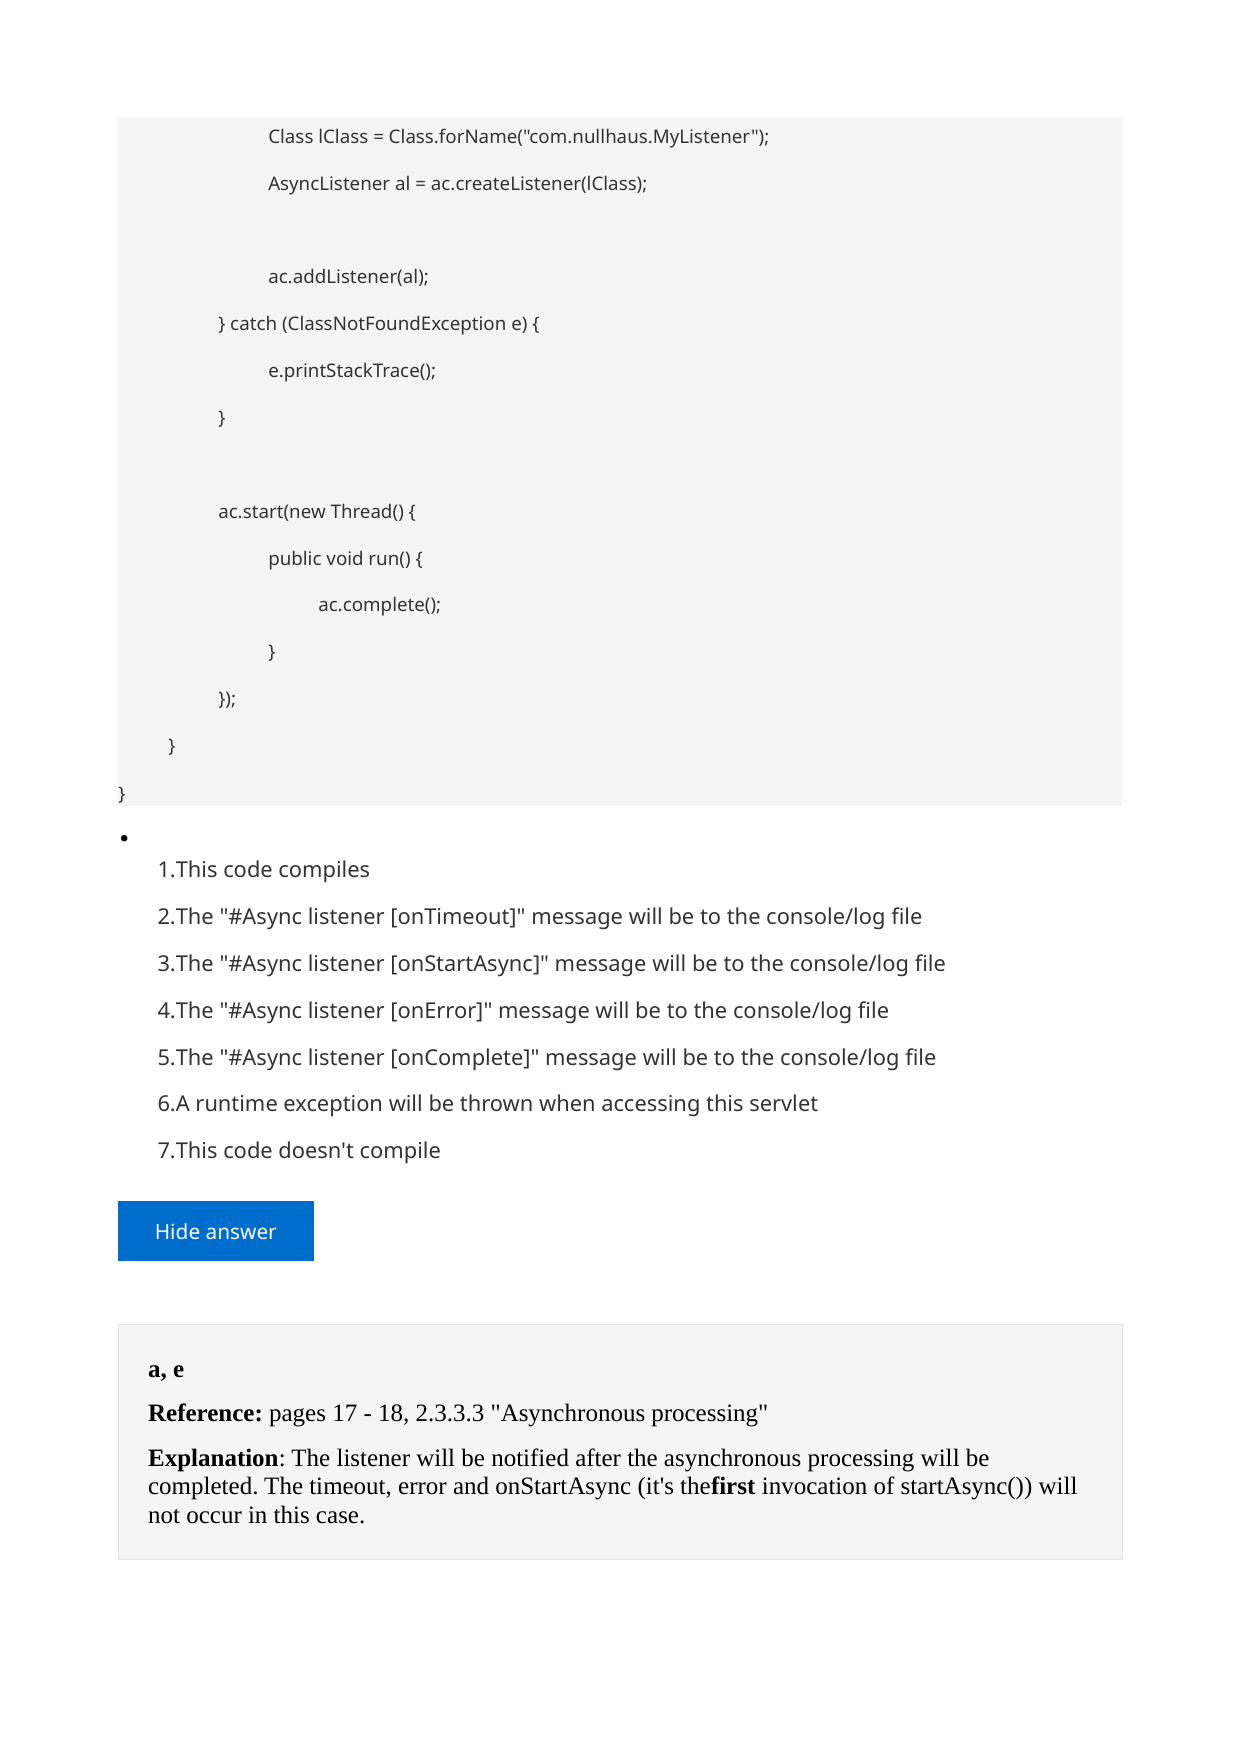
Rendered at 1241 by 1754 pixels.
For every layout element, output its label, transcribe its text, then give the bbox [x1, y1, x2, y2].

list This code compiles [118, 852, 1122, 884]
text ac.addListener(al); [118, 259, 1122, 290]
list The "#Async listener [onStartAsync]" message will be to the console/log file [118, 946, 1122, 977]
text } [118, 399, 1122, 431]
text e.printStackTrace(); [118, 352, 1122, 384]
text } [118, 774, 1122, 806]
text } [118, 727, 1122, 759]
text }); [118, 681, 1122, 712]
text } [118, 634, 1122, 665]
text a, e [119, 1325, 1122, 1368]
text } catch (ClassNotFoundException e) { [118, 306, 1122, 337]
list A runtime exception will be thrown when accessing this servlet [118, 1087, 1122, 1118]
text public void run() { [118, 540, 1122, 571]
text ac.start(new Thread() { [118, 493, 1122, 524]
text AsyncListener al = ac.createListener(lClass); [118, 165, 1122, 196]
text Explanation: The listener will be notified after the asynchronous processing will be completed. The timeout, error and onStartAsync (it's thefirst invocation of startAsync()) will not occur in this case. [119, 1413, 1122, 1559]
text ac.complete(); [118, 587, 1122, 618]
text Reference: pages 17 - 18, 2.3.3.3 "Asynchronous processing" [119, 1368, 1122, 1413]
list The "#Async listener [onComplete]" message will be to the console/log file [118, 1040, 1122, 1071]
list The "#Async listener [onError]" message will be to the console/log file [118, 993, 1122, 1024]
text Class lClass = Class.forName("com.nullhaus.MyListener"); [118, 118, 1122, 149]
list The "#Async listener [onTimeout]" message will be to the console/log file [118, 899, 1122, 931]
list This code doesn't compile [118, 1134, 1122, 1165]
